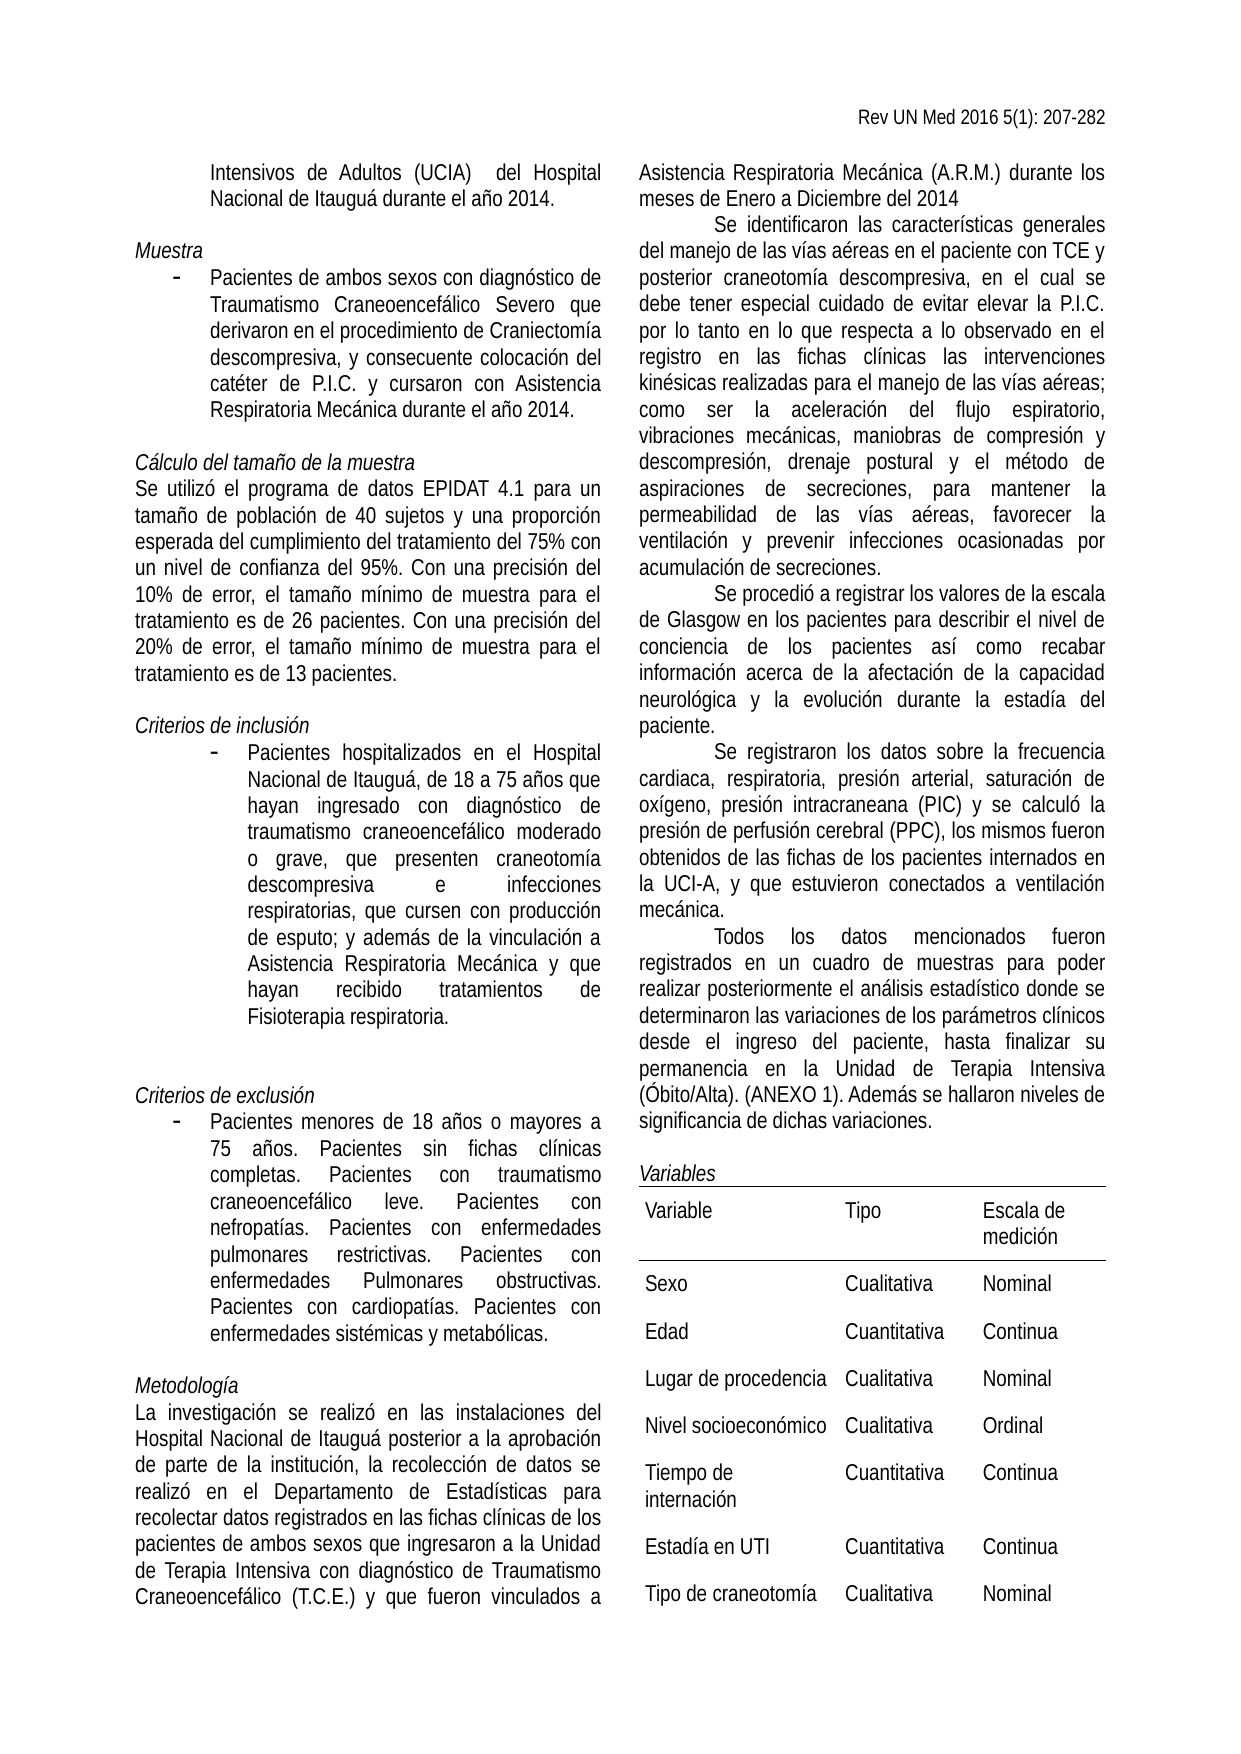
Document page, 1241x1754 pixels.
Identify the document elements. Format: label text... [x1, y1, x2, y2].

table_cell Cualitativa [839, 1402, 977, 1449]
table_cell Cualitativa [839, 1354, 977, 1402]
table_cell Cualitativa [839, 1261, 977, 1307]
text Todos los datos mencionados fueron registrados en un cuadro de muestras para poder realizar posteriormente el análisis estadístico donde se determinaron las variaciones de los parámetros clínicos desde el ingreso del paciente, hasta finalizar su permanencia en la Unidad de Terapia Intensiva (Óbito/Alta). (ANEXO 1). Además se hallaron niveles de significancia de dichas variaciones. [639, 923, 1106, 1133]
text Criterios de exclusión [135, 1082, 601, 1108]
table_cell Continua [977, 1449, 1106, 1522]
text Variables [639, 1160, 1106, 1186]
table_cell Cuantitativa [839, 1522, 977, 1569]
table_header Escala de medición [977, 1187, 1106, 1260]
text Se utilizó el programa de datos EPIDAT 4.1 para un tamaño de población de 40 sujetos y una proporción esperada del cumplimiento del tratamiento del 75% con un nivel de confianza del 95%. Con una precisión del 10% de error, el tamaño mínimo de muestra para el tratamiento es de 26 pacientes. Con una precisión del 20% de error, el tamaño mínimo de muestra para el tratamiento es de 13 pacientes. [135, 475, 601, 686]
text Cálculo del tamaño de la muestra [135, 449, 601, 475]
table_cell Cualitativa [839, 1570, 977, 1617]
text Muestra [135, 237, 601, 264]
list Intensivos de Adultos (UCIA) del Hospital Nacional de Itauguá durante el año 2014. [172, 158, 601, 211]
list Pacientes hospitalizados en el Hospital Nacional de Itauguá, de 18 a 75 años que hayan ingresado con diagnóstico de traumatismo craneoencefálico moderado o grave, que presenten craneotomía descompresiva e infecciones respiratorias, que cursen con producción de esputo; y además de la vinculación a Asistencia Respiratoria Mecánica y que hayan recibido tratamientos de Fisioterapia respiratoria. [210, 739, 601, 1029]
table_cell Nivel socioeconómico [639, 1402, 839, 1449]
text Se registraron los datos sobre la frecuencia cardiaca, respiratoria, presión arterial, saturación de oxígeno, presión intracraneana (PIC) y se calculó la presión de perfusión cerebral (PPC), los mismos fueron obtenidos de las fichas de los pacientes internados en la UCI-A, y que estuvieron conectados a ventilación mecánica. [639, 738, 1106, 923]
table_cell Cuantitativa [839, 1307, 977, 1354]
table_cell Tipo de craneotomía [639, 1570, 839, 1617]
list Pacientes de ambos sexos con diagnóstico de Traumatismo Craneoencefálico Severo que derivaron en el procedimiento de Craniectomía descompresiva, y consecuente colocación del catéter de P.I.C. y cursaron con Asistencia Respiratoria Mecánica durante el año 2014. [172, 264, 601, 422]
text Metodología [135, 1372, 601, 1399]
table_cell Tiempo de internación [639, 1449, 839, 1522]
table_cell Sexo [639, 1261, 839, 1307]
table_cell Cuantitativa [839, 1449, 977, 1522]
table_header Tipo [839, 1187, 977, 1260]
table_header Variable [639, 1187, 839, 1260]
table_cell Edad [639, 1307, 839, 1354]
list Pacientes menores de 18 años o mayores a 75 años. Pacientes sin fichas clínicas completas. Pacientes con traumatismo craneoencefálico leve. Pacientes con nefropatías. Pacientes con enfermedades pulmonares restrictivas. Pacientes con enfermedades Pulmonares obstructivas. Pacientes con cardiopatías. Pacientes con enfermedades sistémicas y metabólicas. [172, 1108, 601, 1346]
table_cell Estadía en UTI [639, 1522, 839, 1569]
text La investigación se realizó en las instalaciones del Hospital Nacional de Itauguá posterior a la aprobación de parte de la institución, la recolección de datos se realizó en el Departamento de Estadísticas para recolectar datos registrados en las fichas clínicas de los pacientes de ambos sexos que ingresaron a la Unidad de Terapia Intensiva con diagnóstico de Traumatismo Craneoencefálico (T.C.E.) y que fueron vinculados a [135, 1399, 601, 1609]
table_cell Lugar de procedencia [639, 1354, 839, 1402]
text Se procedió a registrar los valores de la escala de Glasgow en los pacientes para describir el nivel de conciencia de los pacientes así como recabar información acerca de la afectación de la capacidad neurológica y la evolución durante la estadía del paciente. [639, 580, 1106, 738]
table_cell Continua [977, 1522, 1106, 1569]
table_cell Nominal [977, 1261, 1106, 1307]
text Se identificaron las características generales del manejo de las vías aéreas en el paciente con TCE y posterior craneotomía descompresiva, en el cual se debe tener especial cuidado de evitar elevar la P.I.C. por lo tanto en lo que respecta a lo observado en el registro en las fichas clínicas las intervenciones kinésicas realizadas para el manejo de las vías aéreas; como ser la aceleración del flujo espiratorio, vibraciones mecánicas, maniobras de compresión y descompresión, drenaje postural y el método de aspiraciones de secreciones, para mantener la permeabilidad de las vías aéreas, favorecer la ventilación y prevenir infecciones ocasionadas por acumulación de secreciones. [639, 211, 1106, 580]
table_cell Nominal [977, 1570, 1106, 1617]
table_cell Nominal [977, 1354, 1106, 1402]
table_cell Ordinal [977, 1402, 1106, 1449]
text Asistencia Respiratoria Mecánica (A.R.M.) durante los meses de Enero a Diciembre del 2014 [639, 158, 1106, 211]
table_cell Continua [977, 1307, 1106, 1354]
text Criterios de inclusión [135, 712, 601, 739]
